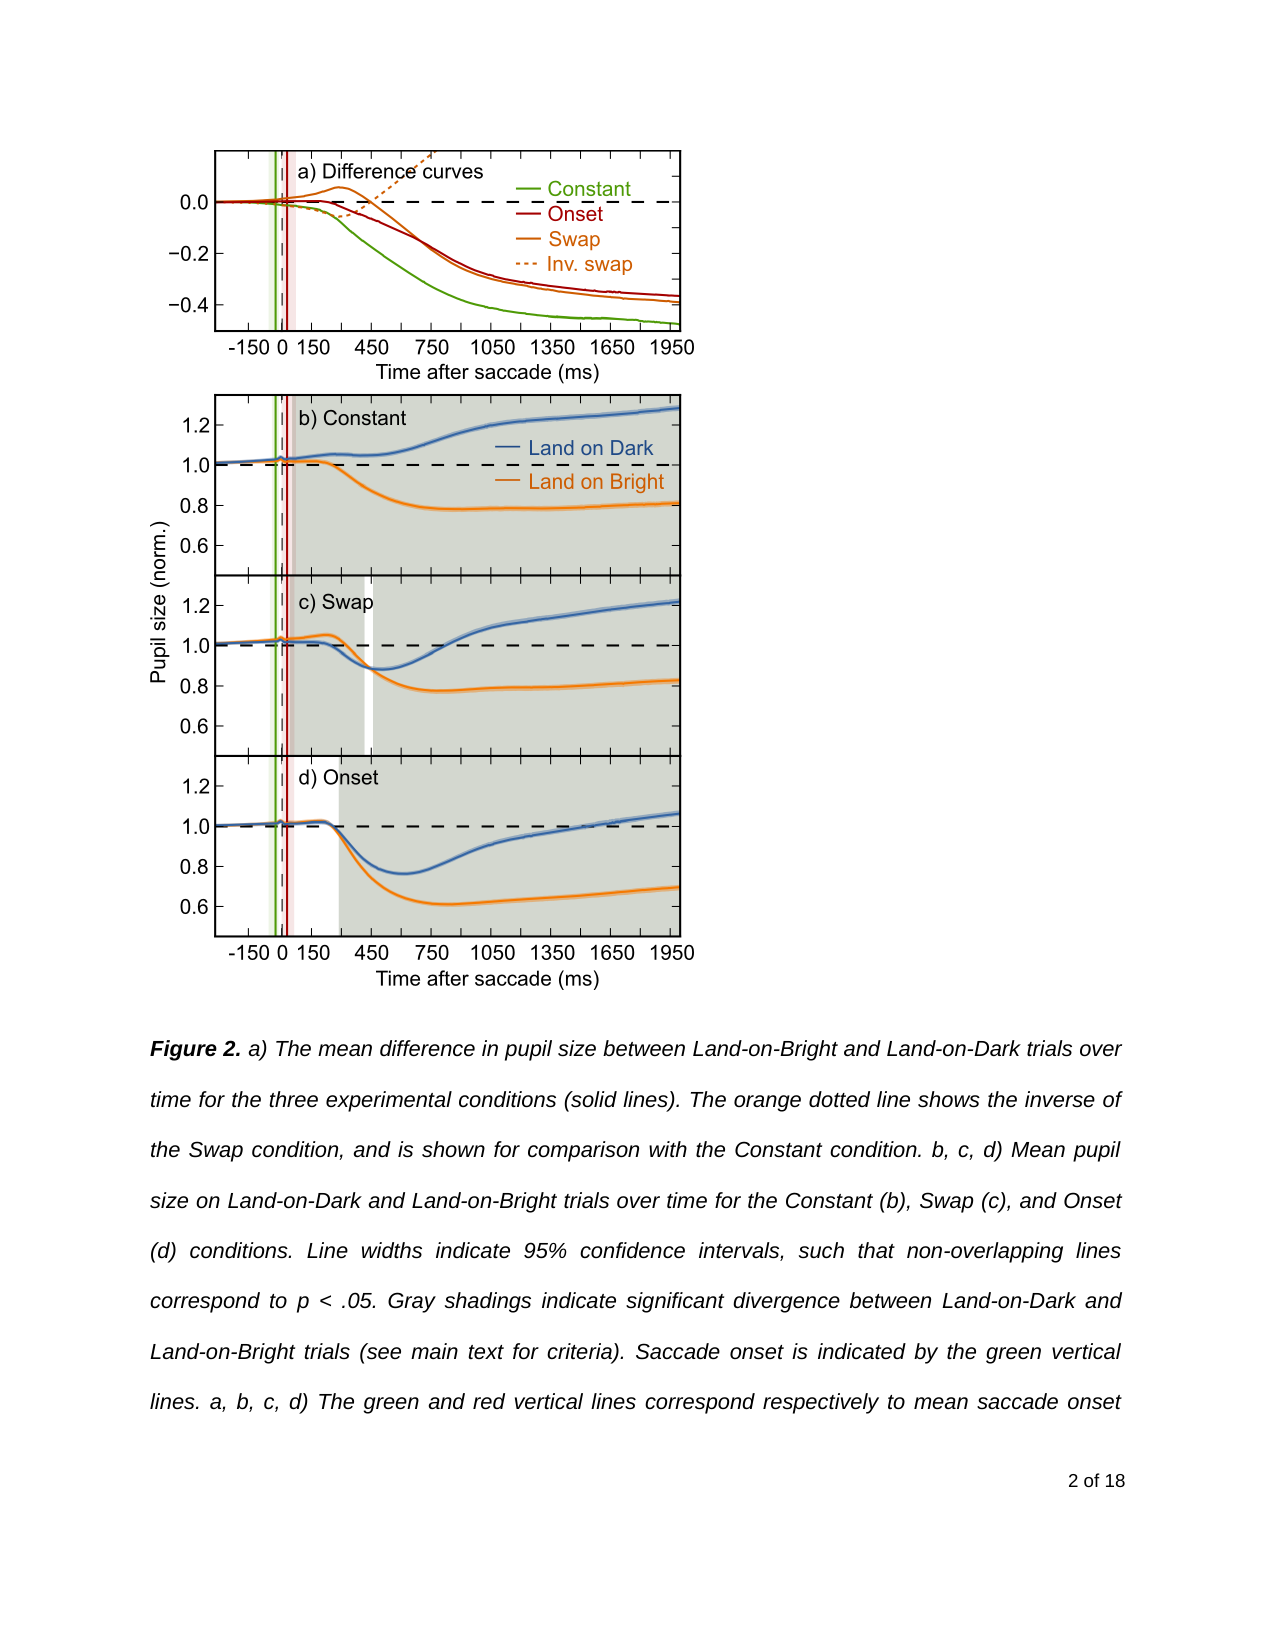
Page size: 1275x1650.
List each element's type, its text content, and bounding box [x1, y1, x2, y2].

text Figure 2. a) The mean difference in pupil size between Land-on-Bright and Land-on-Dark trials over time for the three experimental conditions (solid lines). The orange dotted line shows the inverse of the Swap condition, and is shown for comparison with the Constant condition. b, c, d) Mean pupil size on Land-on-Dark and Land-on-Bright trials over time for the Constant (b), Swap (c), and Onset (d) conditions. Line widths indicate 95% confidence intervals, such that non-overlapping lines correspond to p < .05. Gray shadings indicate significant divergence between Land-on-Dark and Land-on-Bright trials (see main text for criteria). Saccade onset is indicated by the green vertical lines. a, b, c, d) The green and red vertical lines correspond respectively to mean saccade onset [150, 1036, 1125, 1414]
picture [150, 150, 694, 990]
